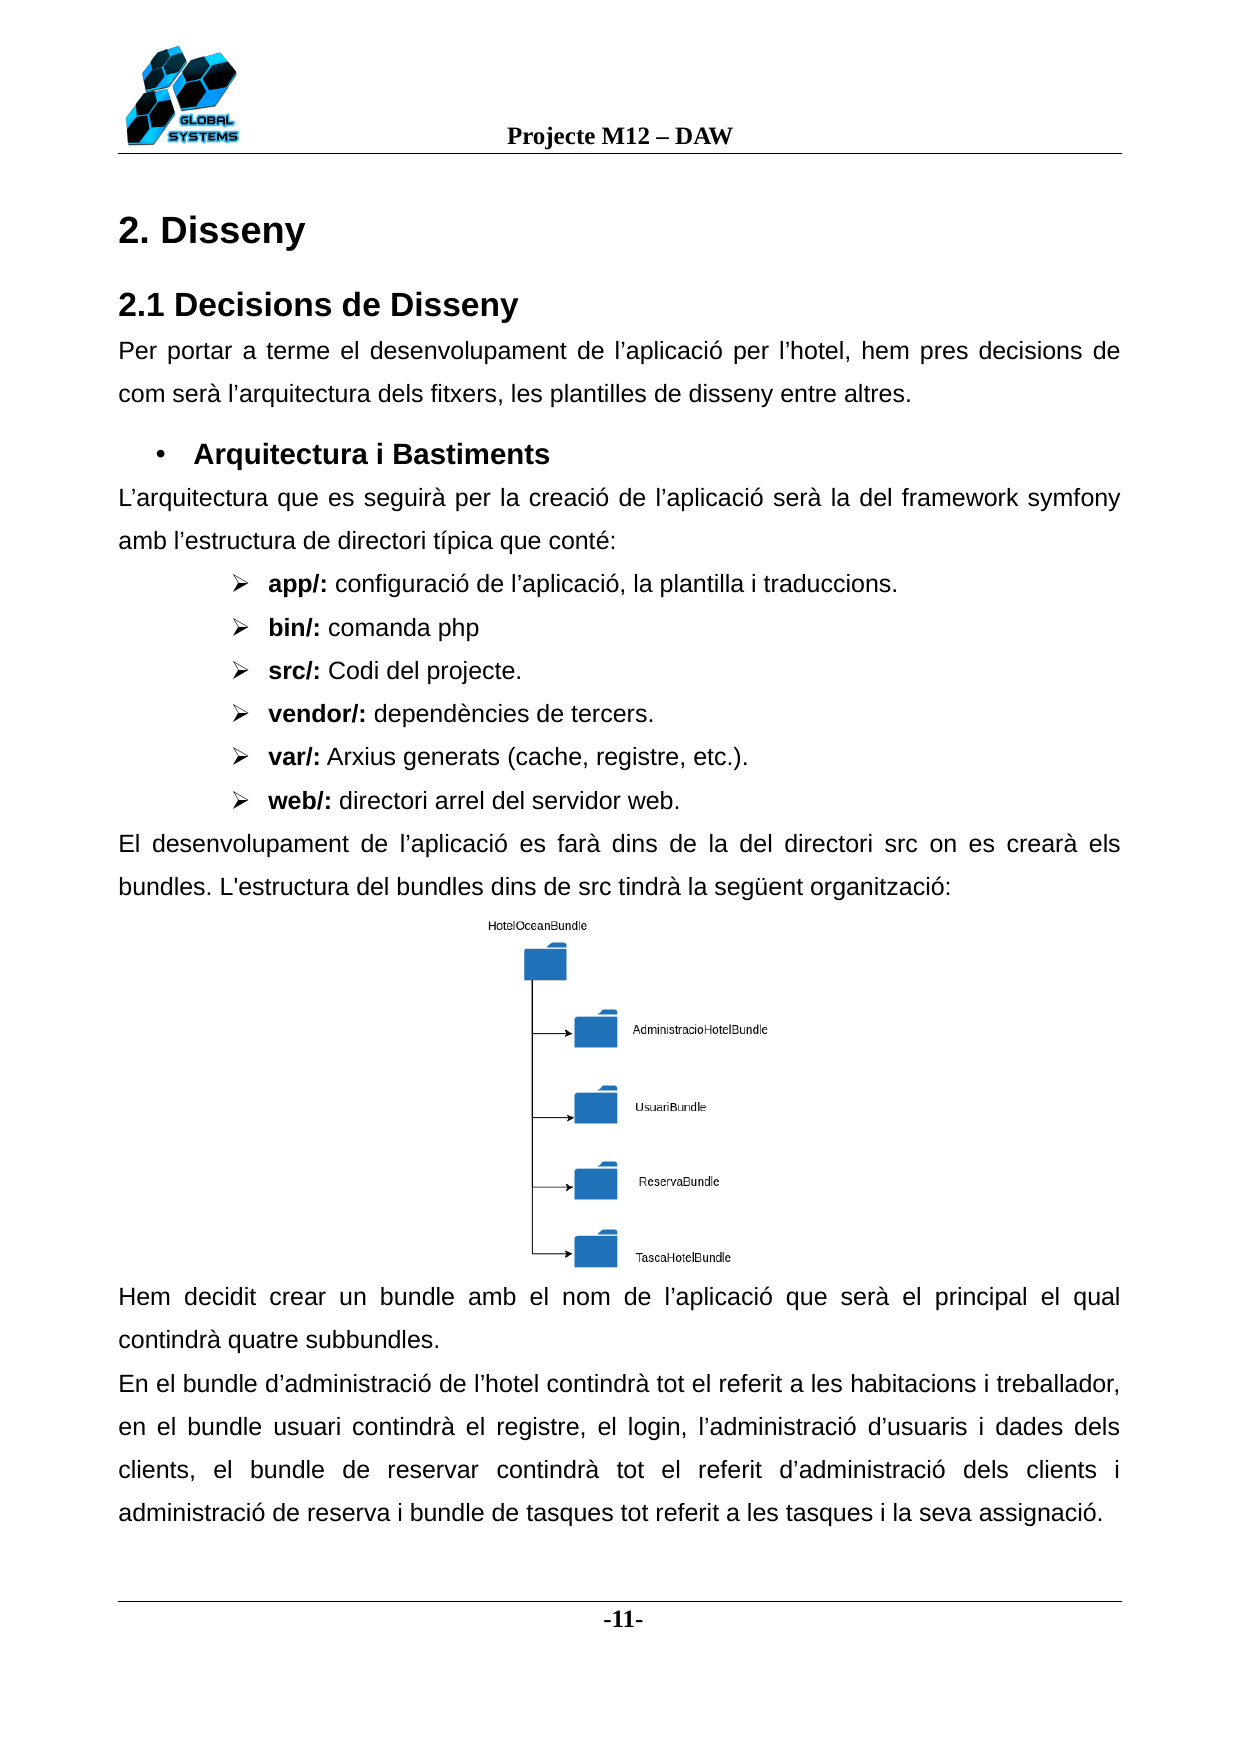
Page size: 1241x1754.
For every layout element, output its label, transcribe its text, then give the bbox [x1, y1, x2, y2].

subtitle 2. Disseny [118, 208, 1122, 252]
subtitle Arquitectura i Bastiments [156, 437, 1122, 471]
text L’arquitectura que es seguirà per la creació de l’aplicació serà la del framework symfony amb l’estructura de directori típica que conté: [118, 483, 1122, 555]
list vendor/: dependències de tercers. [231, 699, 1122, 728]
list web/: directori arrel del servidor web. [231, 786, 1122, 814]
text Per portar a terme el desenvolupament de l’aplicació per l’hotel, hem pres decisions de com serà l’arquitectura dels fitxers, les plantilles de disseny entre altres. [118, 336, 1122, 408]
list app/: configuració de l’aplicació, la plantilla i traduccions. [231, 569, 1122, 598]
list bin/: comanda php [231, 613, 1122, 642]
text El desenvolupament de l’aplicació es farà dins de la del directori src on es crearà els bundles. L'estructura del bundles dins de src tindrà la següent organització: [118, 829, 1122, 901]
subtitle 2.1 Decisions de Disseny [118, 285, 1122, 324]
list src/: Codi del projecte. [231, 656, 1122, 685]
text En el bundle d’administració de l’hotel contindrà tot el referit a les habitacions i treballador, en el bundle usuari contindrà el registre, el login, l’administració d’usuaris i dades dels clients, el bundle de reservar contindrà tot el referit d’administració dels clients i administració de reserva i bundle de tasques tot referit a les tasques i la seva assignació. [118, 1368, 1122, 1527]
picture [121, 20, 244, 165]
list var/: Arxius generats (cache, registre, etc.). [231, 742, 1122, 771]
text Hem decidit crear un bundle amb el nom de l’aplicació que serà el principal el qual contindrà quatre subbundles. [118, 915, 1122, 1354]
